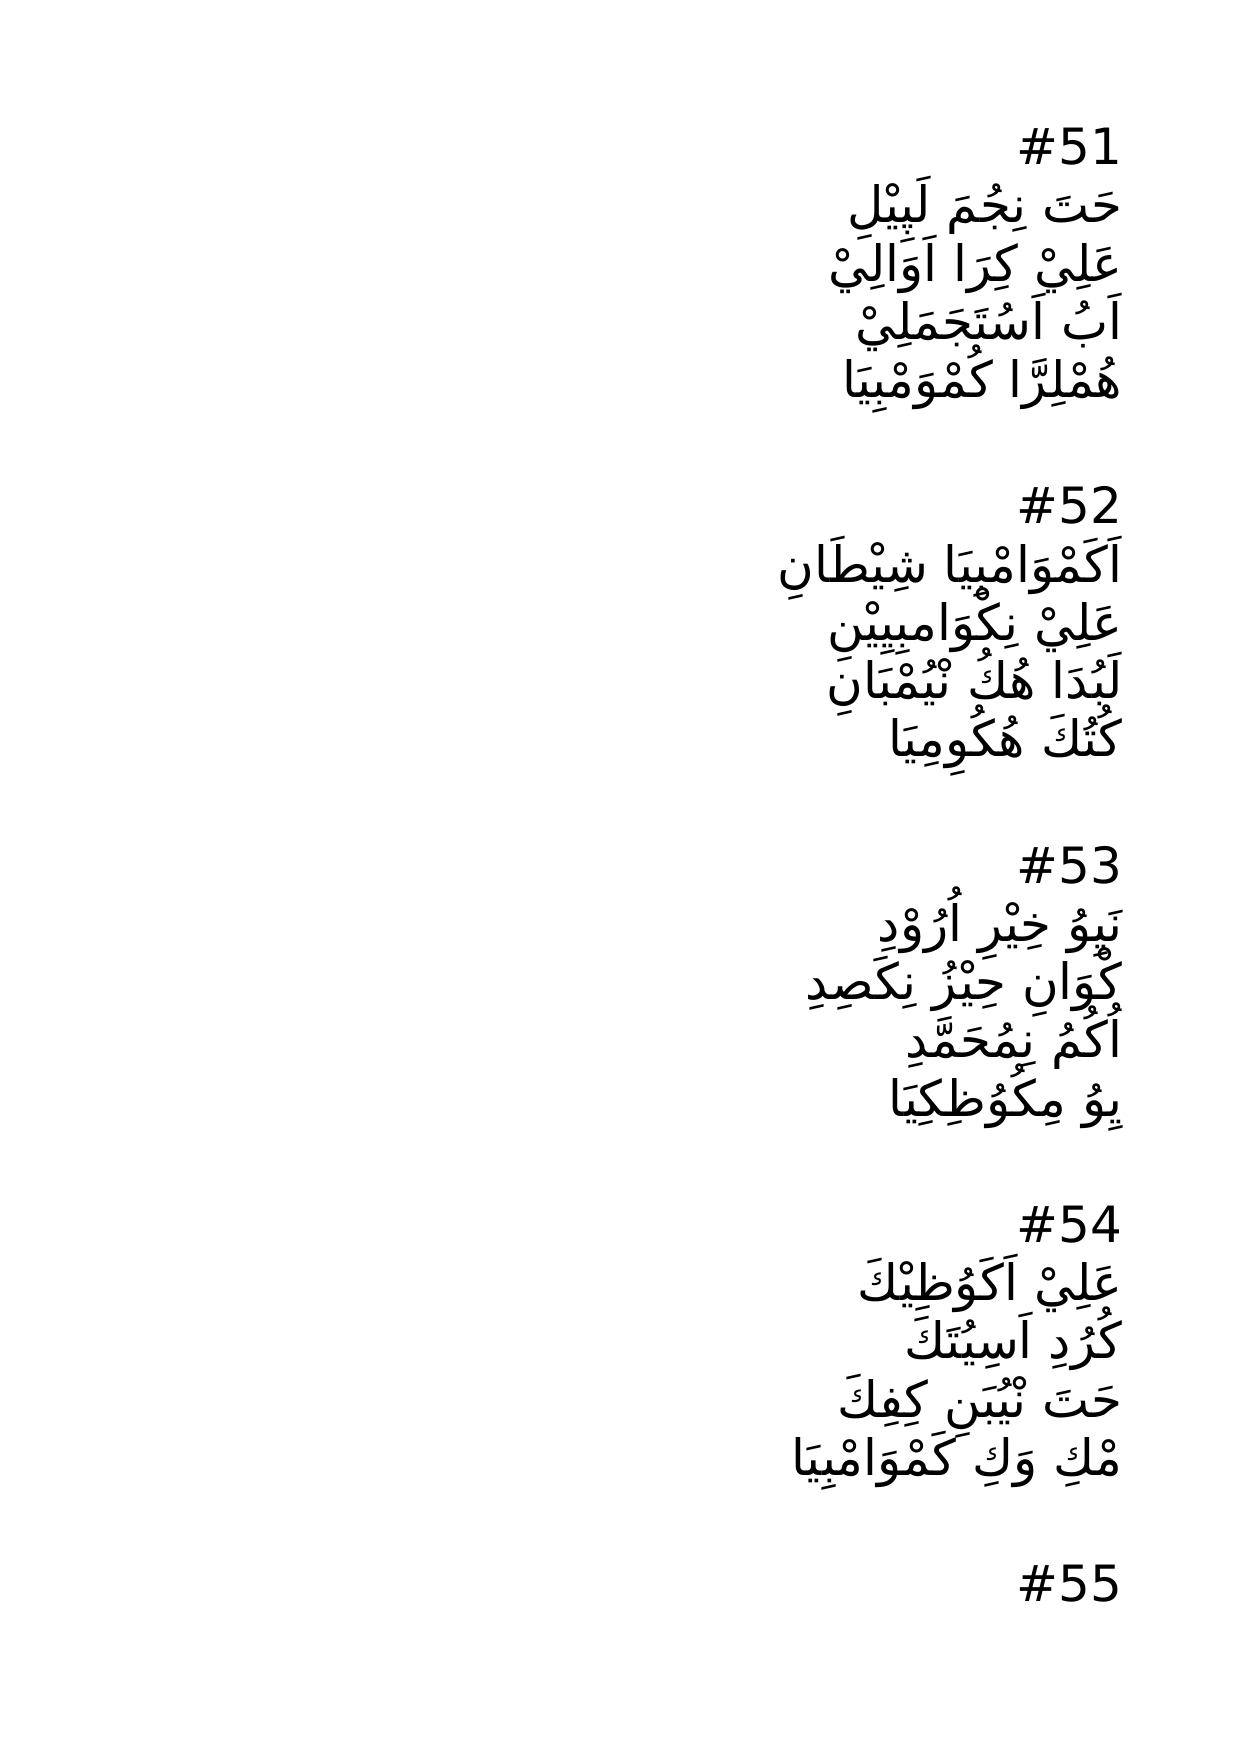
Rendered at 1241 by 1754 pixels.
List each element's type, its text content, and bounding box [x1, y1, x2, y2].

text #54 [118, 1196, 1122, 1254]
text مْكِ وَكِ كَمْوَامْبِيَا [118, 1429, 1122, 1487]
text #53 [118, 837, 1122, 895]
text لَبُدَا هُكُ نْيُمْبَانِ [118, 652, 1122, 710]
text حَتَ نْيُبَنِ كِفِكَ [118, 1371, 1122, 1429]
text هُمْلِرَّا كُمْوَمْبِيَا [118, 351, 1122, 409]
text عَلِيْ كِرَا اَوَالِيْ [118, 234, 1122, 293]
text #55 [118, 1555, 1122, 1613]
text اَبُ اَسُتَجَمَلِيْ [118, 293, 1122, 351]
text كُرُدِ اَسِيُتَكَ [118, 1312, 1122, 1371]
text كُتُكَ هُكُوِمِيَا [118, 710, 1122, 768]
text اَكَمْوَامْبِيَا شِيْطَانِ [118, 536, 1122, 594]
text حَتَ نِجُمَ لَپِيْلِ [118, 176, 1122, 234]
text كْوَانِ حِيْزُ نِكَصِدِ [118, 953, 1122, 1011]
text اُكُمُ نِمُحَمَّدِ [118, 1011, 1122, 1069]
text #52 [118, 477, 1122, 536]
text نَيِوُ خِيْرِ اُرُوْدِ [118, 895, 1122, 953]
text عَلِيْ نِكْوَامبِيِيْنِ [118, 594, 1122, 652]
text #51 [118, 118, 1122, 176]
text يِوُ مِكُوُظِكِيَا [118, 1069, 1122, 1128]
text عَلِيْ اَكَوُظِيْكَ [118, 1254, 1122, 1312]
